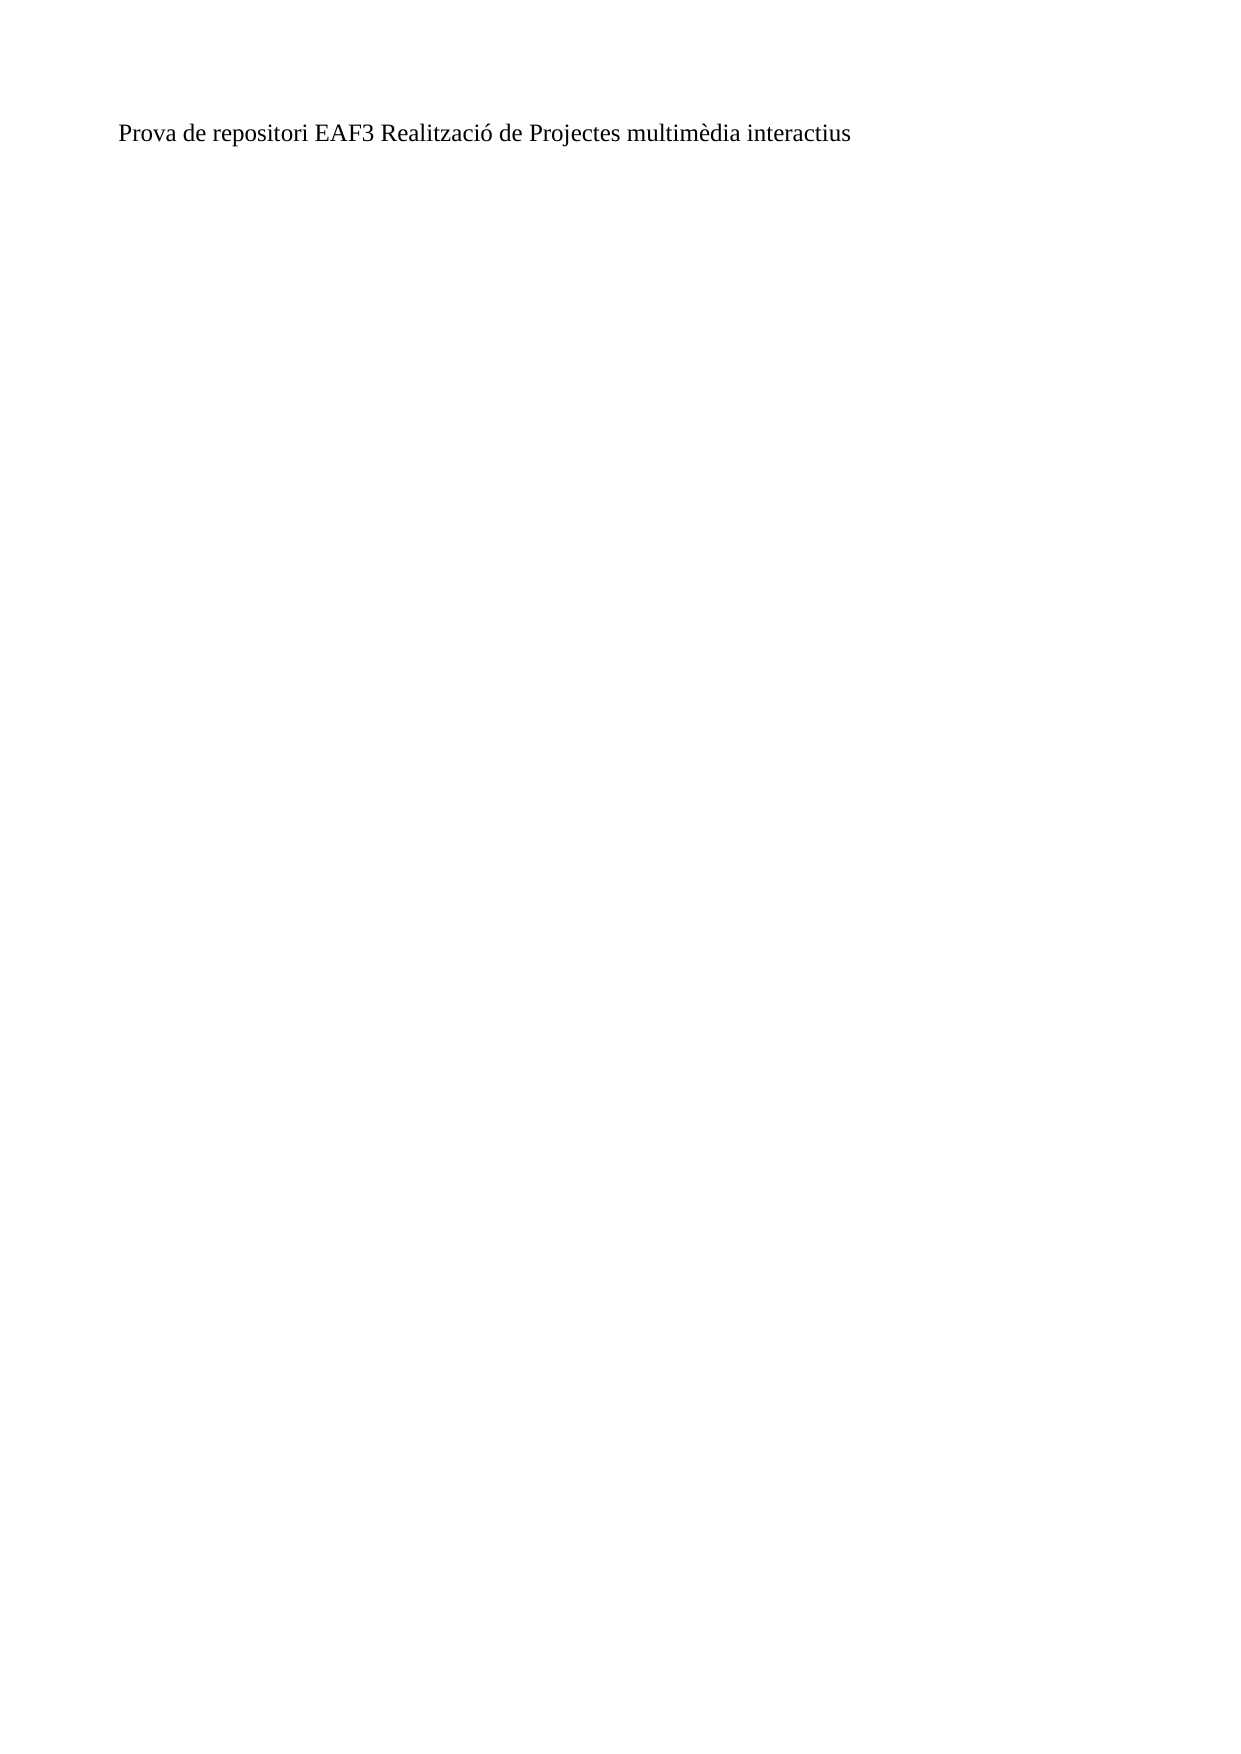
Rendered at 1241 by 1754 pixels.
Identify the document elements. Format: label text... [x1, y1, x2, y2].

text Prova de repositori EAF3 Realització de Projectes multimèdia interactius [118, 118, 1122, 147]
